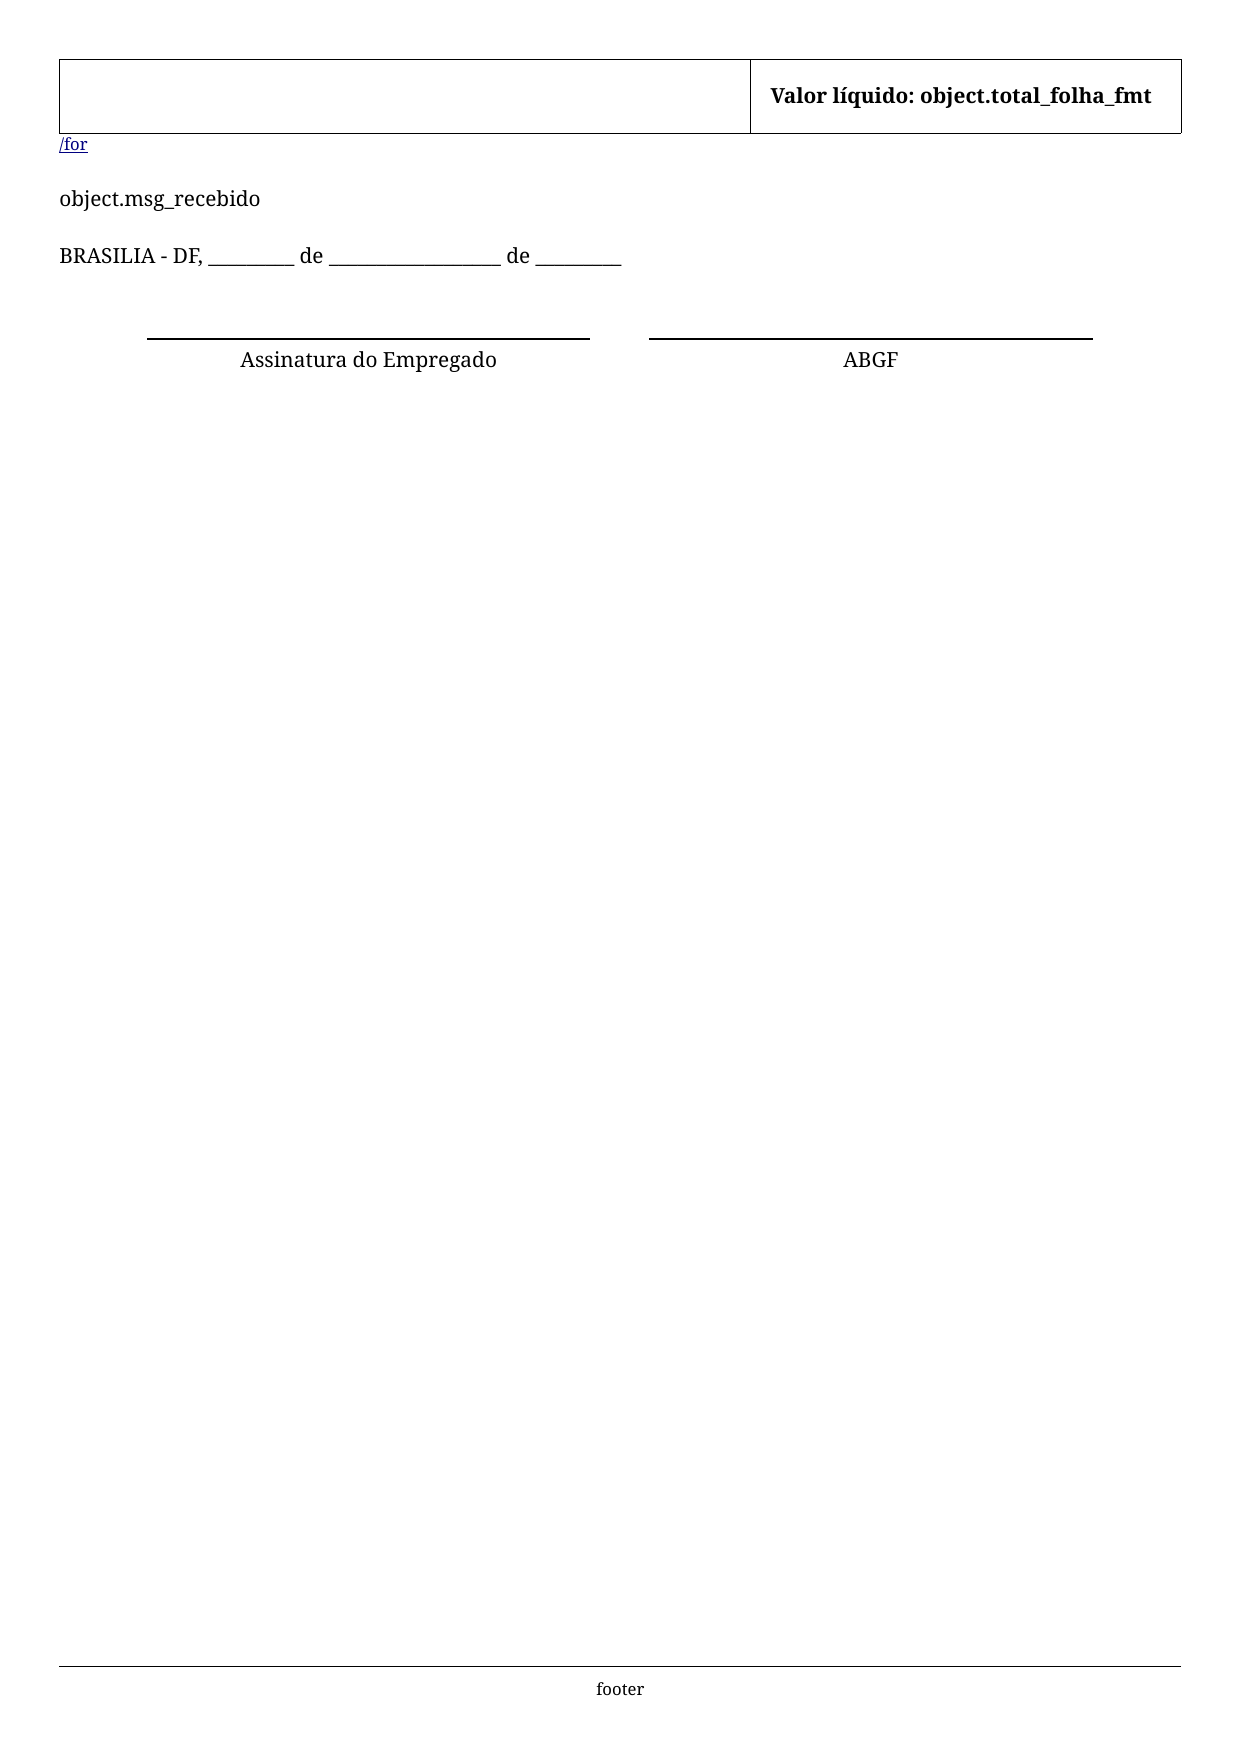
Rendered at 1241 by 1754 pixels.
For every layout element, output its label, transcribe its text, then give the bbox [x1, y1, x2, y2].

table_cell Valor líquido: object.total_folha_fmt [751, 60, 1181, 133]
table_cell [590, 338, 649, 379]
text /for [59, 134, 1181, 156]
table_header [147, 298, 590, 338]
table_header [649, 298, 1092, 338]
table_cell ABGF [649, 340, 1092, 379]
table_header [59, 298, 147, 338]
table_header [60, 60, 750, 133]
text object.msg_recebido [59, 184, 1181, 212]
table_cell Assinatura do Empregado [147, 340, 590, 379]
text BRASILIA - DF, _________ de __________________ de _________ [59, 241, 1181, 269]
table_header [1093, 298, 1181, 338]
table_header [590, 298, 649, 338]
table_cell [1093, 338, 1181, 379]
table_cell [59, 338, 147, 379]
